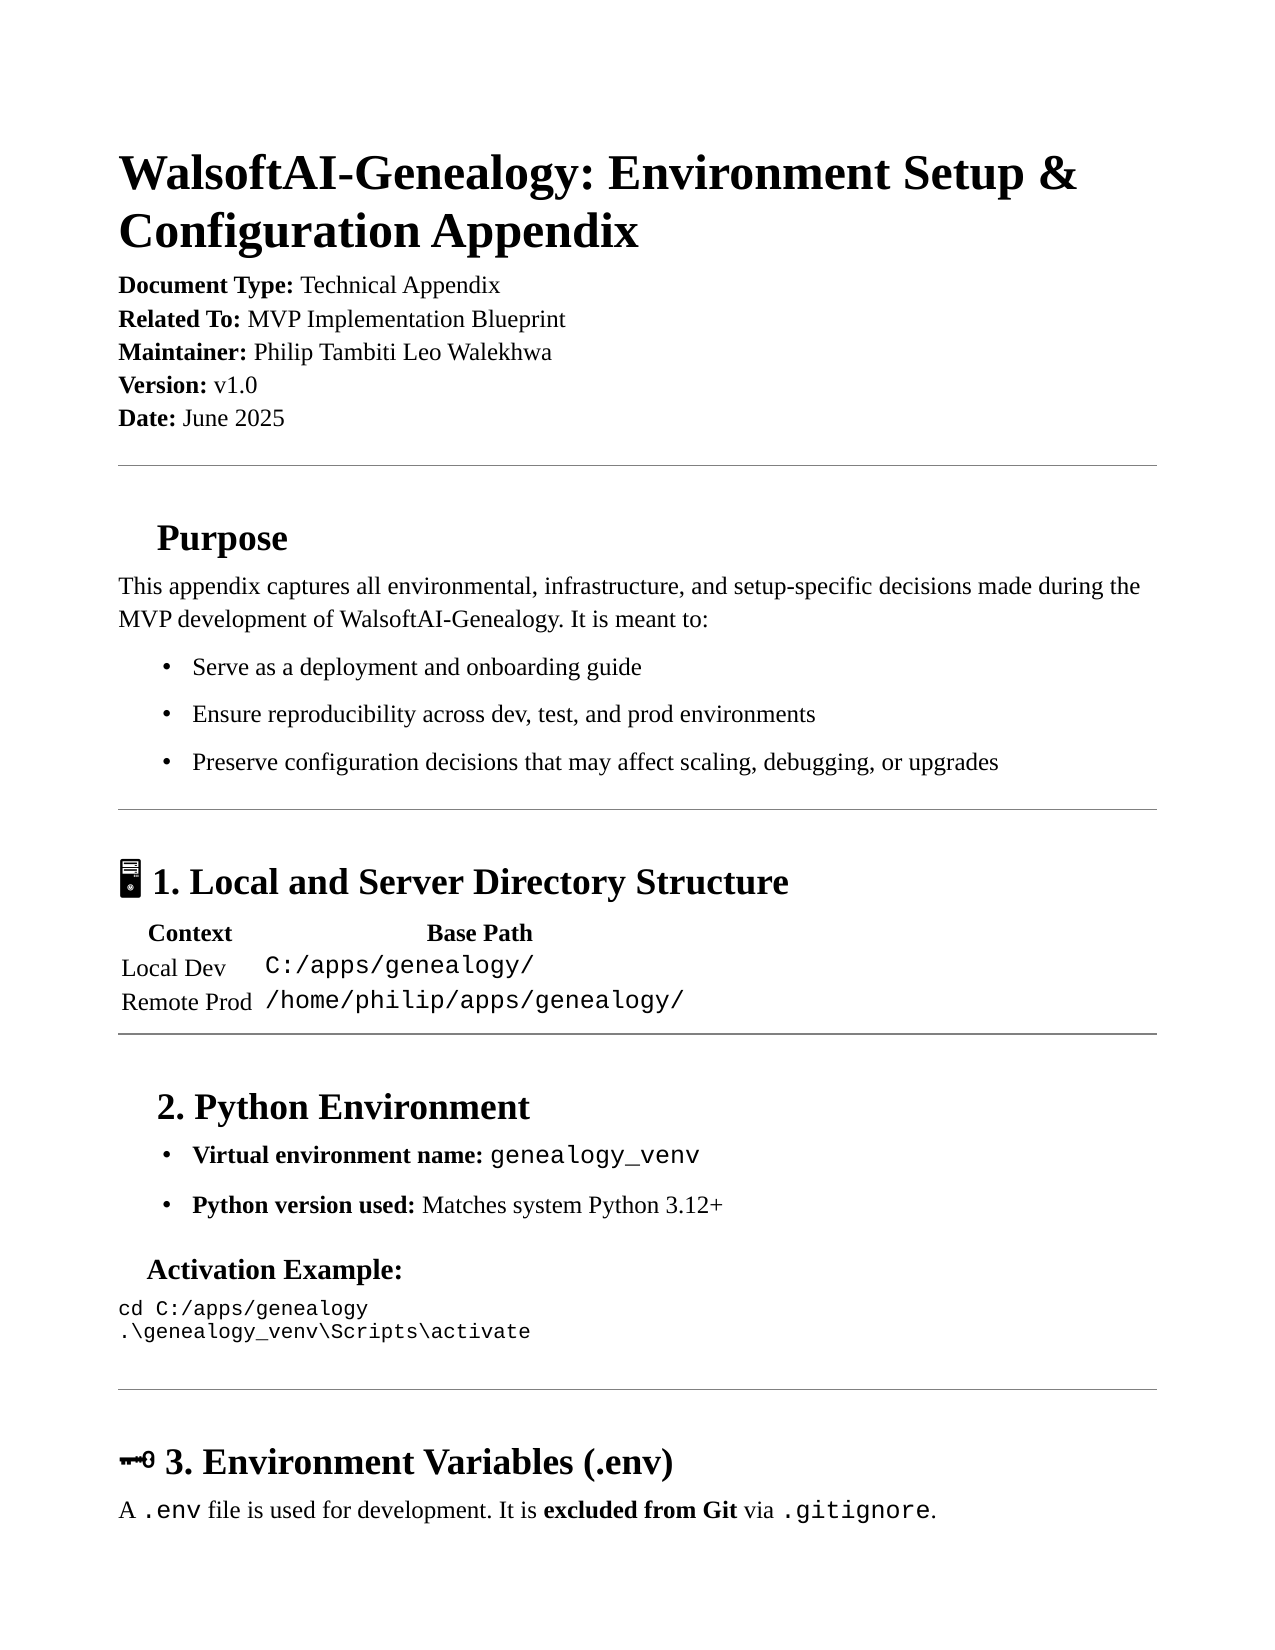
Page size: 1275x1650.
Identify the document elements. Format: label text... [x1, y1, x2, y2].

table_header Context [118, 915, 262, 950]
subtitle 🐍 2. Python Environment [118, 1084, 1157, 1127]
table_cell Remote Prod [118, 984, 262, 1019]
text .\genealogy_venv\Scripts\activate [118, 1322, 1157, 1345]
text cd C:/apps/genealogy [118, 1298, 1157, 1322]
table_header Base Path [262, 915, 698, 950]
table_cell Local Dev [118, 950, 262, 984]
text Document Type: Technical Appendix Related To: MVP Implementation Blueprint Maintainer: Philip Tambiti Leo Walekhwa Version: v1.0 Date: June 2025 [118, 271, 1157, 431]
text This appendix captures all environmental, infrastructure, and setup-specific decisions made during the MVP development of WalsoftAI-Genealogy. It is meant to: [118, 571, 1157, 633]
subtitle 🖥️ 1. Local and Server Directory Structure [118, 859, 1157, 903]
list Preserve configuration decisions that may affect scaling, debugging, or upgrades [162, 747, 1157, 776]
list Ensure reproducibility across dev, test, and prod environments [162, 699, 1157, 728]
list Virtual environment name: genealogy_venv [162, 1140, 1157, 1171]
subtitle WalsoftAI-Genealogy: Environment Setup & Configuration Appendix [118, 143, 1157, 258]
table_cell C:/apps/genealogy/ [262, 950, 698, 984]
subtitle 🗝️ 3. Environment Variables (.env) [118, 1440, 1157, 1483]
text A .env file is used for development. It is excluded from Git via .gitignore. [118, 1495, 1157, 1526]
table_cell /home/philip/apps/genealogy/ [262, 984, 698, 1019]
list Python version used: Matches system Python 3.12+ [162, 1190, 1157, 1218]
subtitle ✅ Activation Example: [118, 1252, 1157, 1285]
subtitle 📌 Purpose [118, 515, 1157, 558]
list Serve as a deployment and onboarding guide [162, 652, 1157, 680]
